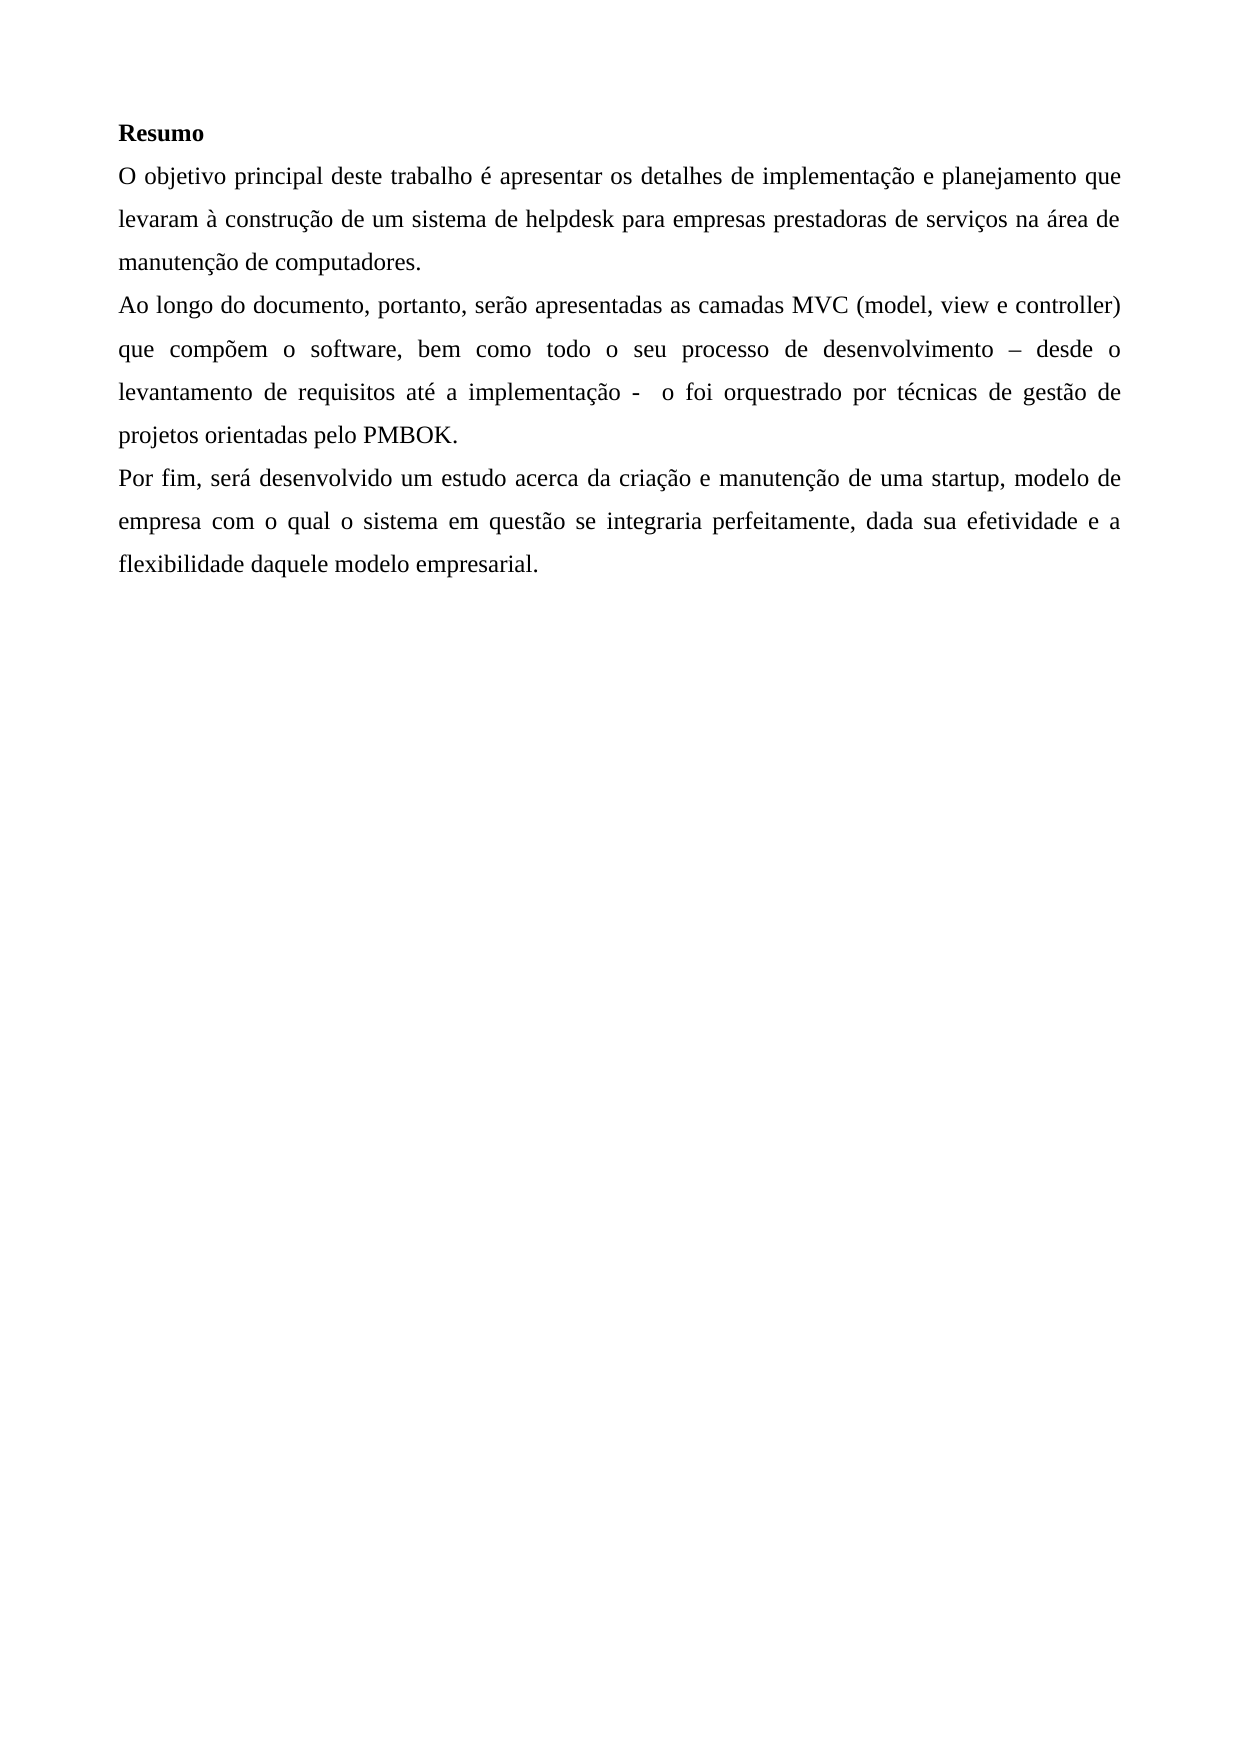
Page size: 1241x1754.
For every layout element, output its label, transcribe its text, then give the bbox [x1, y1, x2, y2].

text Por fim, será desenvolvido um estudo acerca da criação e manutenção de uma startup, modelo de empresa com o qual o sistema em questão se integraria perfeitamente, dada sua efetividade e a flexibilidade daquele modelo empresarial. [118, 463, 1122, 578]
text O objetivo principal deste trabalho é apresentar os detalhes de implementação e planejamento que levaram à construção de um sistema de helpdesk para empresas prestadoras de serviços na área de manutenção de computadores. [118, 161, 1122, 276]
text Resumo [118, 118, 1122, 147]
text Ao longo do documento, portanto, serão apresentadas as camadas MVC (model, view e controller) que compõem o software, bem como todo o seu processo de desenvolvimento – desde o levantamento de requisitos até a implementação - o foi orquestrado por técnicas de gestão de projetos orientadas pelo PMBOK. [118, 291, 1122, 449]
